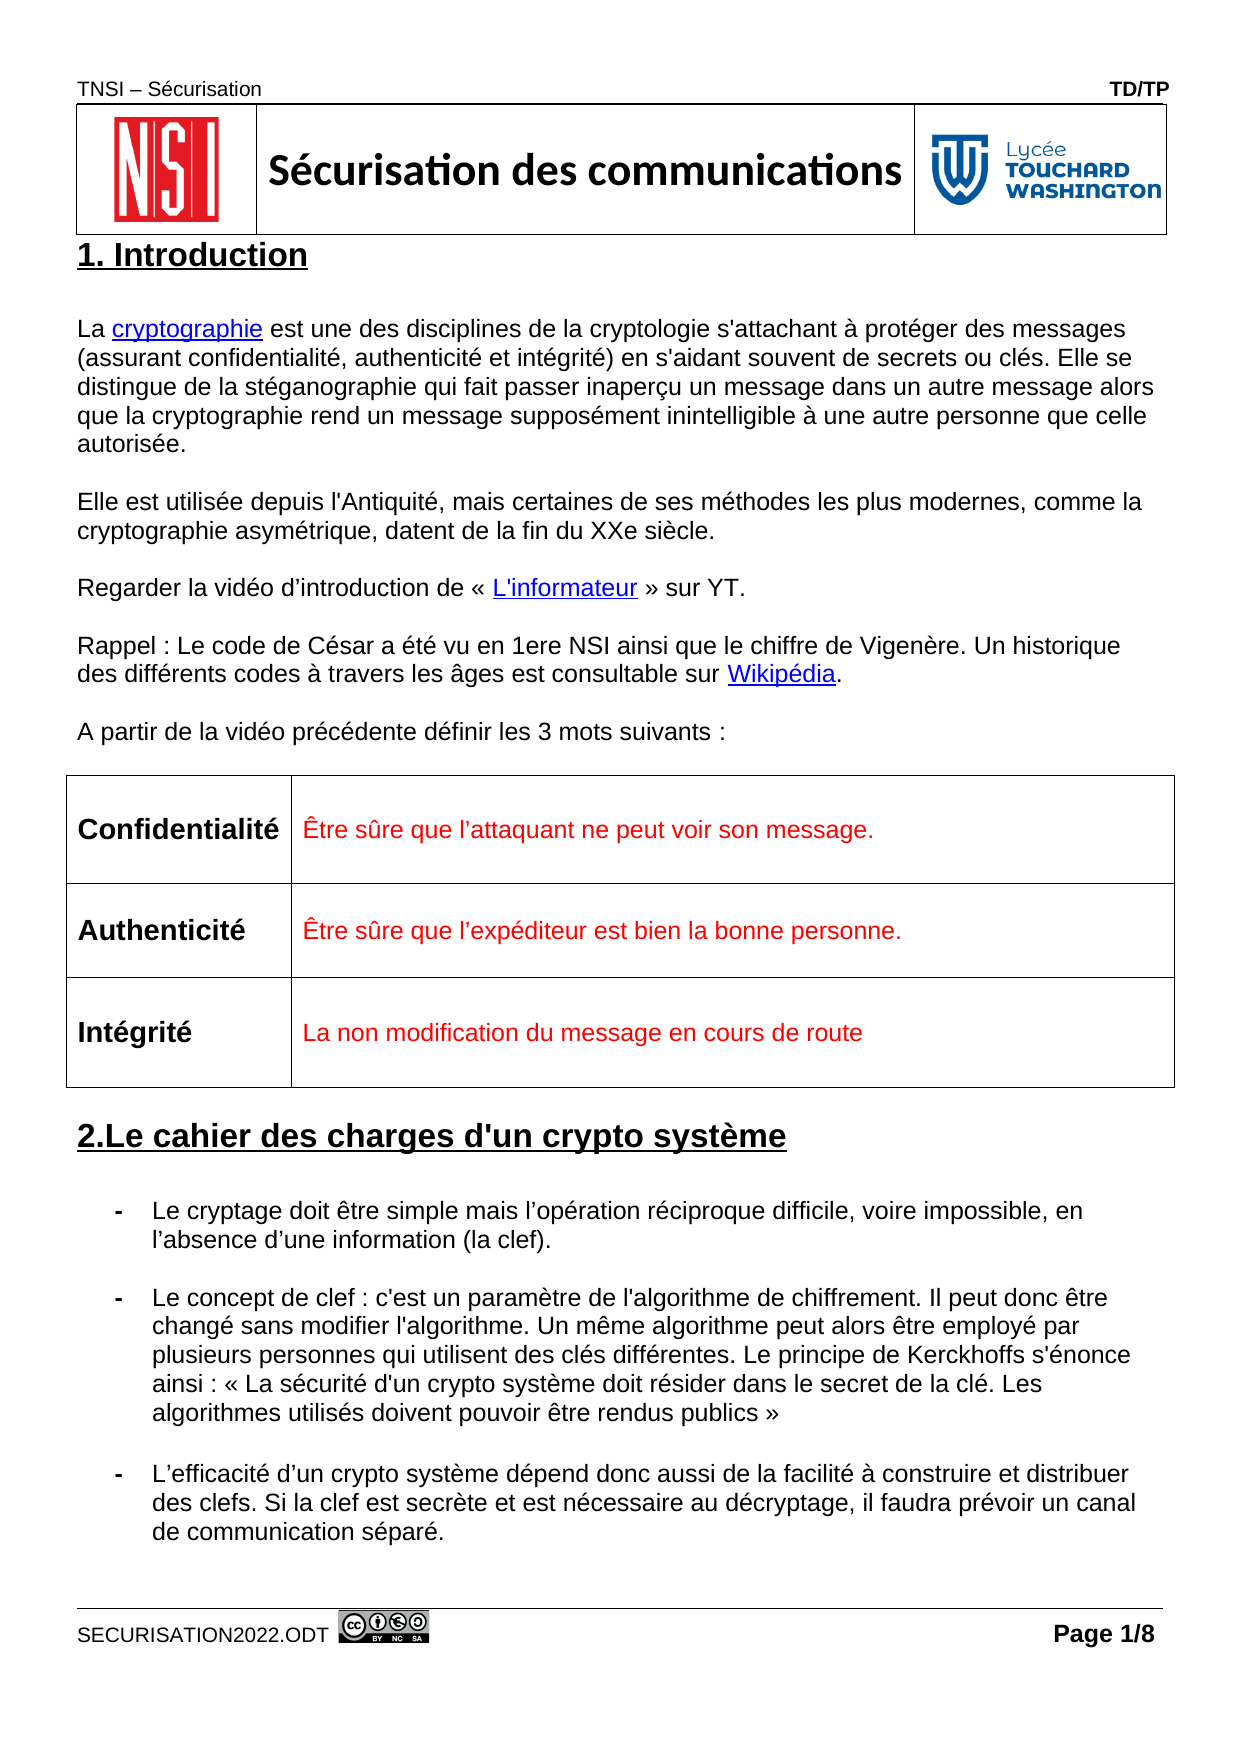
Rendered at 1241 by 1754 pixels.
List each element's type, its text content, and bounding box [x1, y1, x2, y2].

list Introduction [77, 235, 1163, 273]
table_header Confidentialité [67, 776, 291, 882]
table_cell La non modification du message en cours de route [292, 978, 1174, 1087]
picture [338, 1610, 430, 1643]
picture [929, 132, 1163, 206]
table_cell Intégrité [67, 978, 291, 1087]
table_header [915, 105, 1166, 234]
text Elle est utilisée depuis l'Antiquité, mais certaines de ses méthodes les plus modernes, comme la cryptographie asymétrique, datent de la fin du XXe siècle. [77, 487, 1163, 544]
text Regarder la vidéo d’introduction de « L'informateur » sur YT. [77, 573, 1163, 602]
text Rappel : Le code de César a été vu en 1ere NSI ainsi que le chiffre de Vigenère. Un historique des différents codes à travers les âges est consultable sur Wikipédia. [77, 631, 1163, 688]
table_header Sécurisation des communications [257, 105, 914, 234]
list L’efficacité d’un crypto système dépend donc aussi de la facilité à construire et distribuer des clefs. Si la clef est secrète et est nécessaire au décryptage, il faudra prévoir un canal de communication séparé. [114, 1459, 1163, 1546]
list Le cahier des charges d'un crypto système [77, 1117, 1163, 1155]
list Le concept de clef : c'est un paramètre de l'algorithme de chiffrement. Il peut donc être changé sans modifier l'algorithme. Un même algorithme peut alors être employé par plusieurs personnes qui utilisent des clés différentes. Le principe de Kerckhoffs s'énonce ainsi : « La sécurité d'un crypto système doit résider dans le secret de la clé. Les algorithmes utilisés doivent pouvoir être rendus publics » [114, 1282, 1163, 1426]
list Le cryptage doit être simple mais l’opération réciproque difficile, voire impossible, en l’absence d’une information (la clef). [114, 1196, 1163, 1254]
table_header [77, 105, 256, 234]
text La cryptographie est une des disciplines de la cryptologie s'attachant à protéger des messages (assurant confidentialité, authenticité et intégrité) en s'aidant souvent de secrets ou clés. Elle se distingue de la stéganographie qui fait passer inaperçu un message dans un autre message alors que la cryptographie rend un message supposément inintelligible à une autre personne que celle autorisée. [77, 314, 1163, 458]
table_header Être sûre que l’attaquant ne peut voir son message. [292, 776, 1174, 882]
text A partir de la vidéo précédente définir les 3 mots suivants : [77, 717, 1163, 746]
table_cell Authenticité [67, 884, 291, 977]
table_cell Être sûre que l’expéditeur est bien la bonne personne. [292, 884, 1174, 977]
